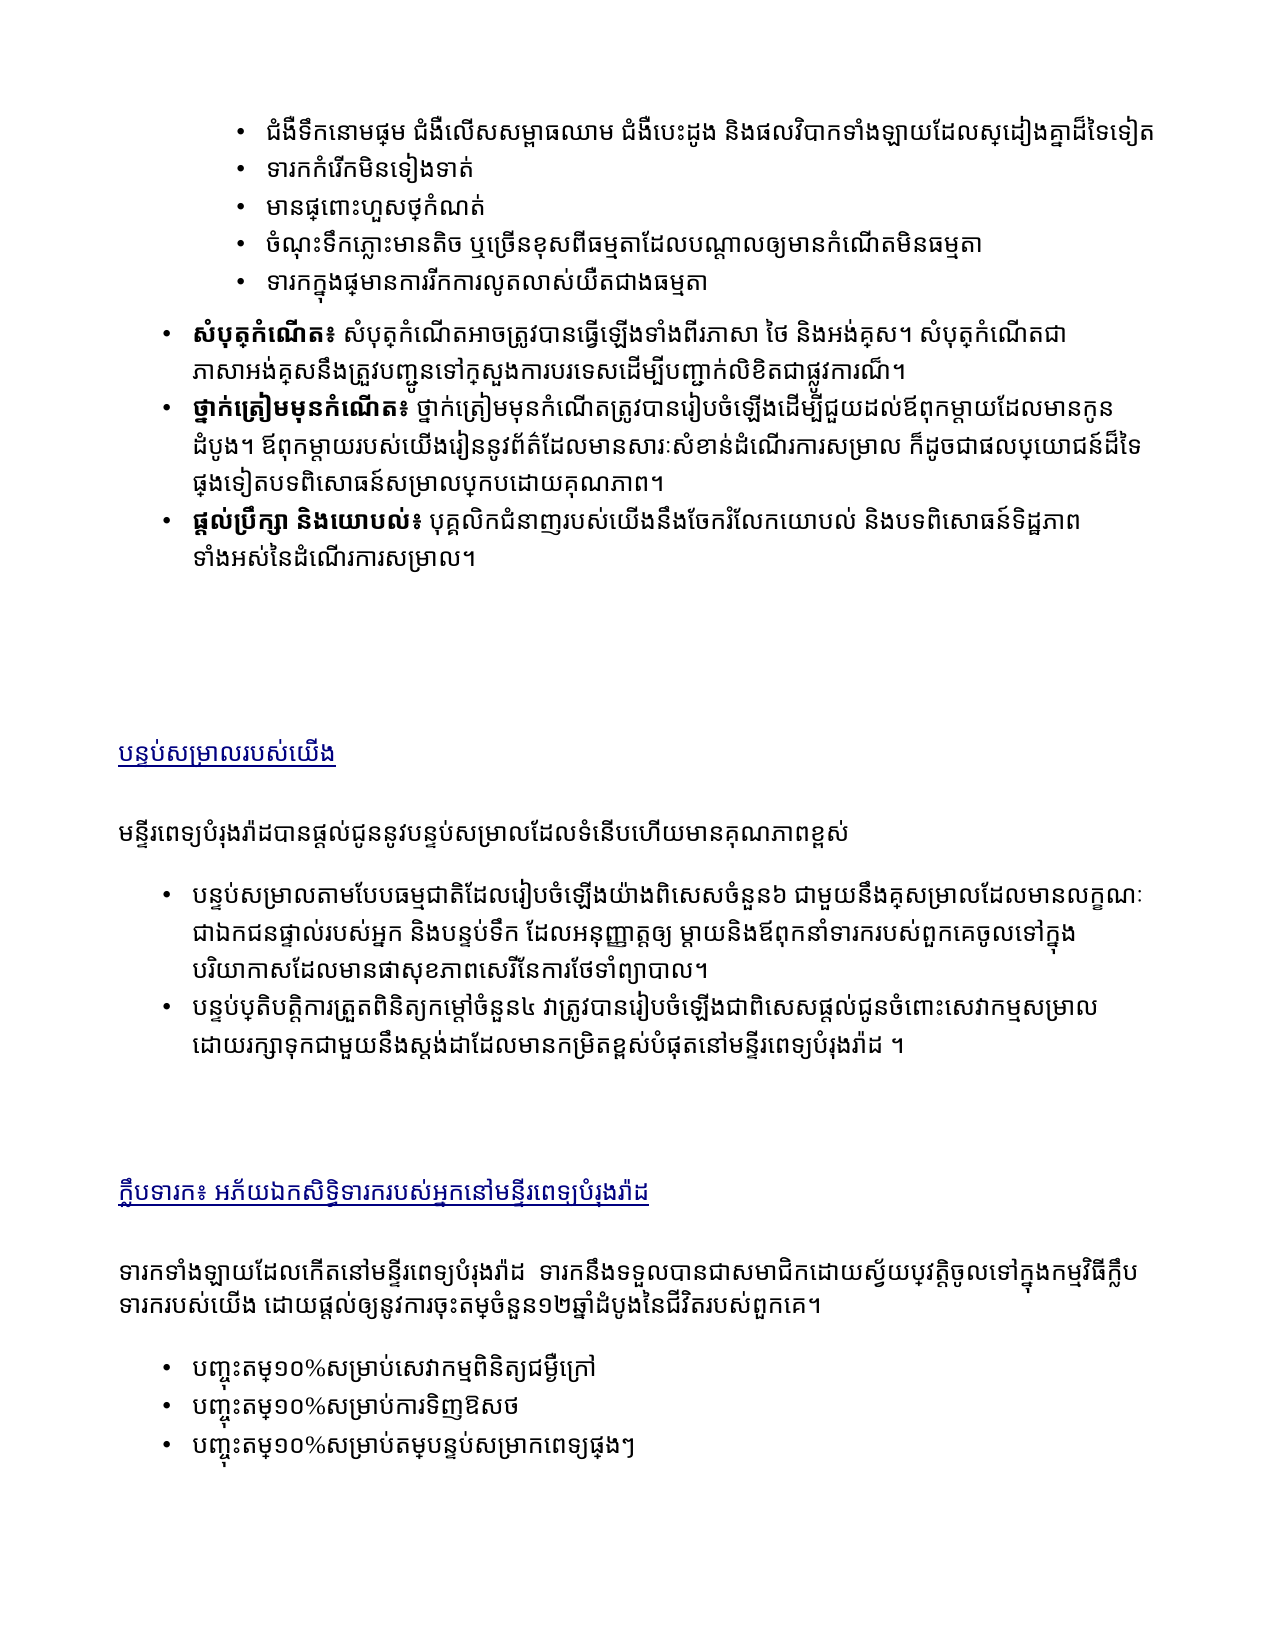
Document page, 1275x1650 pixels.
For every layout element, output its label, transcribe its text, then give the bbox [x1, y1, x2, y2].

list បន្ទប់សម្រាលតាមបែបធម្មជាតិដែលរៀបចំឡើងយ៉ាងពិសេសចំនួន៦ ជាមួយនឹងគ្រែសម្រាលដែលមានលក្ខណៈជាឯកជនផ្ទាល់របស់អ្នក និងបន្ទប់ទឹក ដែលអនុញ្ញាត្តឲ្យ ម្តាយនិងឪពុកនាំទារករបស់ពួកគេចូលទៅក្នុងបរិយាកាសដែលមានផាសុខភាពសេរីនែការថែទាំព្យាបាល។ [162, 881, 1157, 988]
list ផ្តល់ប្រឹក្សា និងយោបល់៖ បុគ្គលិកជំនាញរបស់យើងនឹងចែករំលែកយោបល់ និងបទពិសោធន៍ទិដ្ឋភាពទាំងអស់នៃដំណើរការសម្រាល។ [162, 507, 1157, 577]
list ទារកកំរើកមិនទៀងទាត់ [236, 156, 1157, 188]
list ថ្នាក់ត្រៀមមុនកំណើត៖ ថ្នាក់ត្រៀមមុនកំណើតត្រូវបានរៀបចំឡើងដើម្បីជួយដល់ឪពុកម្តាយដែលមានកូនដំបូង។​​ ឪពុកម្តាយរបស់យើងរៀននូវព័ត៌ដែលមានសារៈសំខាន់ដំណើរការសម្រាល ក៏ដូចជាផលប្រយោជន៍ដ៏ទៃផ្សេងទៀតបទពិសោធន៍សម្រាលប្រកបដោយគុណភាព។ [162, 394, 1157, 502]
list ចំណុះទឹកភ្លោះមានតិច ឬច្រើនខុសពីធម្មតាដែលបណ្តាលឲ្យមានកំណើតមិនធម្មតា [236, 230, 1157, 263]
list មានផ្ទៃពោះហួសថ្ងៃកំណត់ [236, 193, 1157, 226]
text ទារកទាំងឡាយដែលកើតនៅមន្ទីរពេទ្យបំរុងរ៉ាដ ទារកនឹងទទួលបានជាសមាជិកដោយស្វ័យប្រវត្តិចូលទៅក្នុងកម្មវិធីក្លឹបទារករបស់យើង​ ដោយផ្តល់ឲ្យនូវការចុះតម្លៃចំនួន១២ឆ្នាំដំបូងនៃជីវិតរបស់ពួកគេ។ [118, 1258, 1157, 1323]
list បញ្ចុះតម្លៃ១០%សម្រាប់សេវាកម្មពិនិត្យជម្ងឺក្រៅ [162, 1353, 1157, 1386]
list បញ្ចុះតម្លៃ១០%សម្រាប់តម្លៃបន្ទប់សម្រាកពេទ្យផ្សេងៗ [162, 1430, 1157, 1463]
list សំបុត្រកំណើត៖ សំបុត្រកំណើតអាចត្រូវបានធ្វើឡើងទាំងពីរភាសា​ ថៃ និងអង់គ្លេស។​ សំបុត្រកំណើតជាភាសាអង់គ្លេសនឹងត្រួវបញ្ជូនទៅក្រសួងការបរទេសដើម្បីបញ្ជាក់លិខិតជាផ្លូវការណ៏។ [162, 320, 1157, 390]
list ជំងឺទឹកនោមផ្អែម ជំងឺលើសសម្ពាធឈាម ជំងឺបេះដូង​ និងផលវិបាកទាំងឡាយដែលស្រដៀងគ្នាដ៏ទៃទៀត [236, 118, 1157, 151]
list បន្ទប់ប្រតិបត្តិការត្រួតពិនិត្យកម្តៅចំនួន៤ វាត្រូវបានរៀបចំឡើងជាពិសេសផ្តល់​ជូនចំពោះសេវាកម្មសម្រាល ដោយរក្សាទុកជាមួយនឹងស្តង់ដាដែលមានកម្រិតខ្ពស់បំផុតនៅមន្ទីរពេទ្យបំរុងរ៉ាដ ។​ [162, 993, 1157, 1063]
text មន្ទីរពេទ្យ​បំរុងរ៉ាដបានផ្តល់ជូននូវបន្ទប់សម្រាលដែលទំនើបហើយមានគុណភាពខ្ពស់ [118, 819, 1157, 852]
list ទារកក្នុងផ្ទៃមានការរីកការលូតលាស់យឺតជាងធម្មតា [236, 268, 1157, 300]
text ក្លឹបទារក៖ អភ័យឯកសិទ្ធិទារករបស់អ្នកនៅមន្ទីរពេទ្យបំរុងរ៉ាដ [118, 1178, 1157, 1211]
list បញ្ចុះតម្លៃ១០%សម្រាប់ការទិញឱសថ [162, 1391, 1157, 1425]
text បន្ទប់សម្រាលរបស់យើង [118, 739, 1157, 771]
